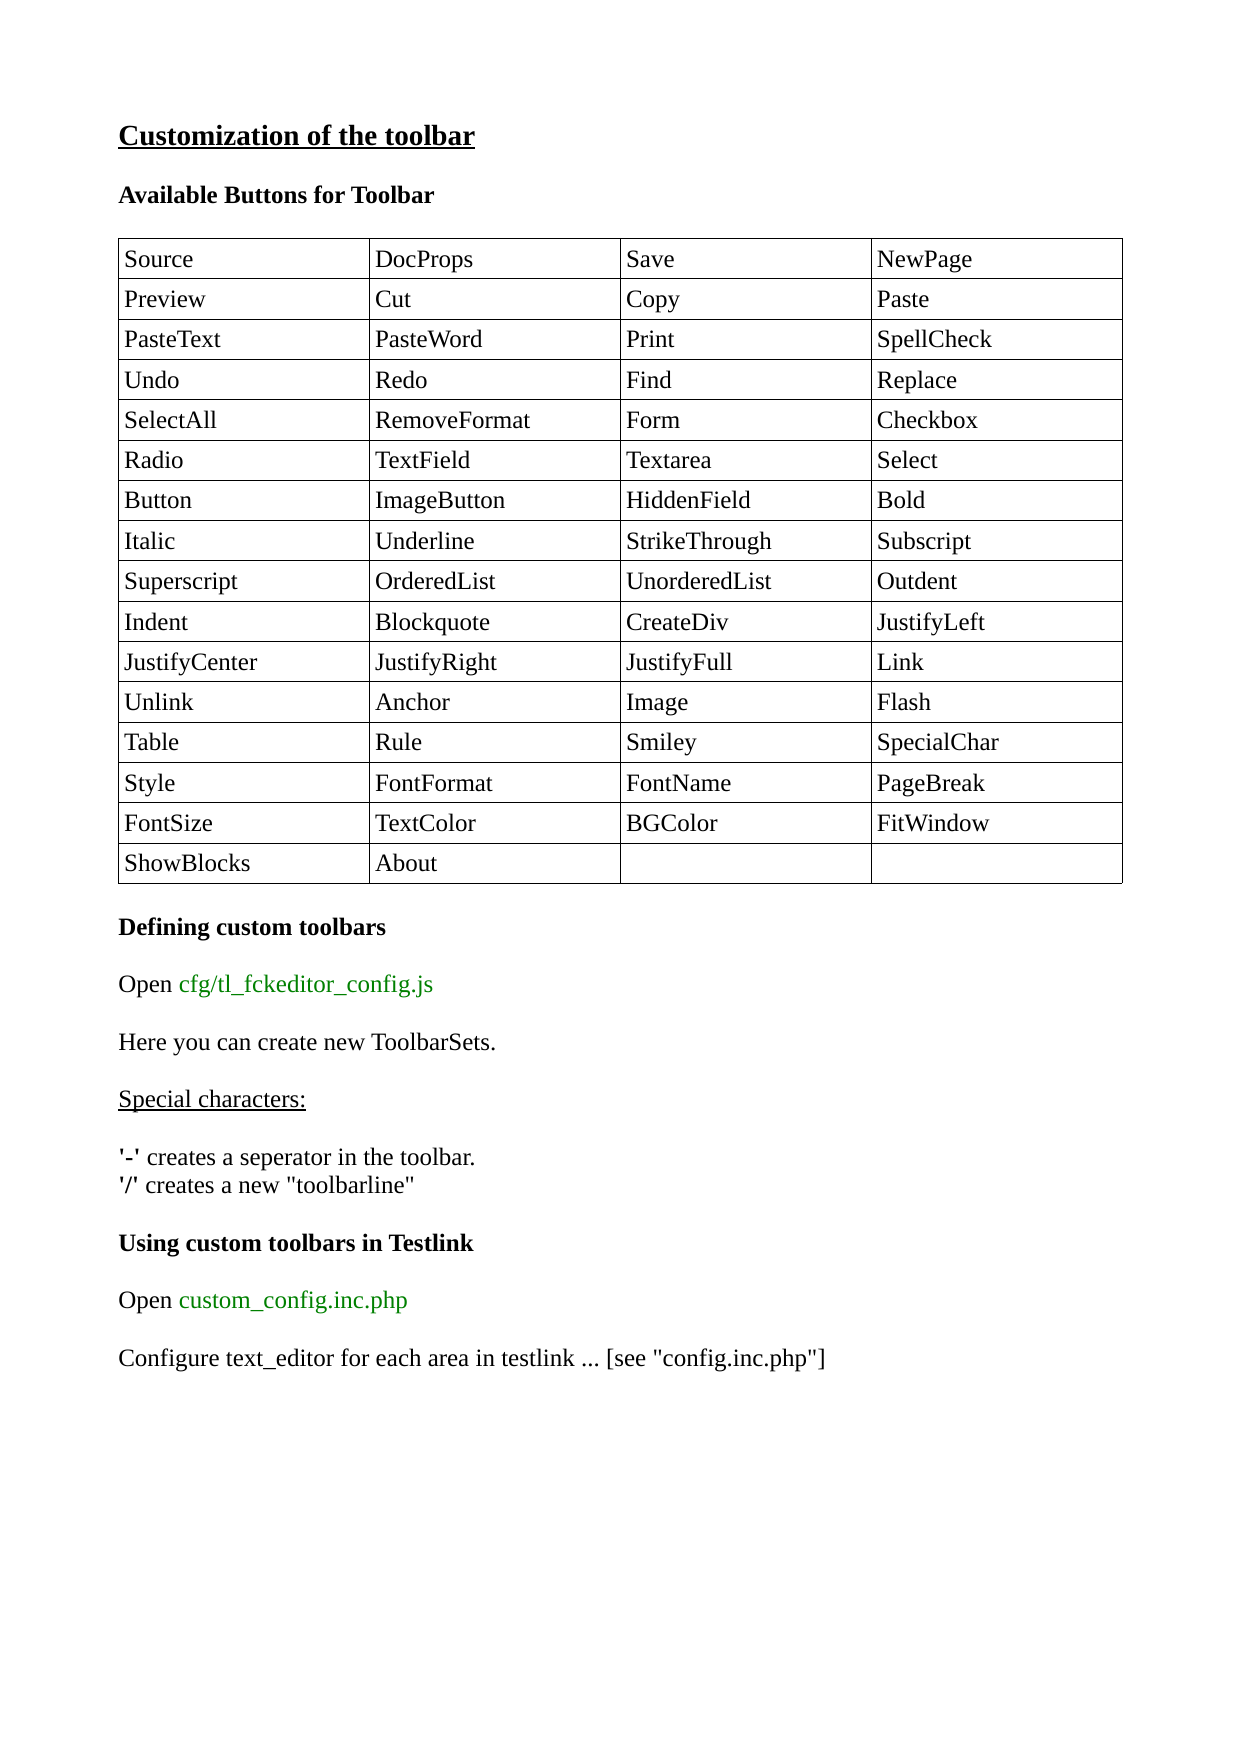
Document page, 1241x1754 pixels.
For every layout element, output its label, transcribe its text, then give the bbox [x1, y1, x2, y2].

text '/' creates a new "toolbarline" [118, 1171, 1122, 1199]
table_cell TextColor [370, 803, 620, 843]
text Configure text_editor for each area in testlink ... [see "config.inc.php"] [118, 1343, 1122, 1372]
table_cell Underline [370, 521, 620, 560]
text Open cfg/tl_fckeditor_config.js [118, 969, 1122, 998]
table_cell ImageButton [370, 481, 620, 520]
table_cell RemoveFormat [370, 400, 620, 439]
table_cell [872, 844, 1122, 883]
table_cell Select [872, 441, 1122, 480]
table_header Source [119, 239, 369, 278]
table_cell Find [621, 360, 871, 399]
table_cell Radio [119, 441, 369, 480]
text Using custom toolbars in Testlink [118, 1228, 1122, 1257]
table_cell UnorderedList [621, 561, 871, 601]
table_cell Paste [872, 279, 1122, 318]
table_cell Redo [370, 360, 620, 399]
table_cell Rule [370, 723, 620, 762]
table_cell About [370, 844, 620, 883]
table_cell PageBreak [872, 763, 1122, 802]
table_cell Checkbox [872, 400, 1122, 439]
table_cell TextField [370, 441, 620, 480]
text Here you can create new ToolbarSets. [118, 1027, 1122, 1056]
table_cell BGColor [621, 803, 871, 843]
text Available Buttons for Toolbar [118, 180, 1122, 209]
table_cell JustifyCenter [119, 642, 369, 681]
table_cell Copy [621, 279, 871, 318]
table_cell FontName [621, 763, 871, 802]
table_cell Cut [370, 279, 620, 318]
table_cell Smiley [621, 723, 871, 762]
table_cell Table [119, 723, 369, 762]
table_cell Subscript [872, 521, 1122, 560]
table_cell Bold [872, 481, 1122, 520]
table_cell Image [621, 682, 871, 722]
table_cell CreateDiv [621, 602, 871, 641]
text '-' creates a seperator in the toolbar. [118, 1142, 1122, 1171]
table_cell JustifyFull [621, 642, 871, 681]
table_cell PasteWord [370, 320, 620, 359]
text Open custom_config.inc.php [118, 1286, 1122, 1314]
table_cell Preview [119, 279, 369, 318]
table_cell Textarea [621, 441, 871, 480]
table_cell Anchor [370, 682, 620, 722]
table_cell ShowBlocks [119, 844, 369, 883]
table_cell Undo [119, 360, 369, 399]
table_cell Link [872, 642, 1122, 681]
text Defining custom toolbars [118, 912, 1122, 941]
table_cell JustifyRight [370, 642, 620, 681]
table_cell Style [119, 763, 369, 802]
table_cell Italic [119, 521, 369, 560]
table_cell FitWindow [872, 803, 1122, 843]
table_cell Unlink [119, 682, 369, 722]
table_cell Replace [872, 360, 1122, 399]
table_cell SpecialChar [872, 723, 1122, 762]
table_cell PasteText [119, 320, 369, 359]
text Special characters: [118, 1084, 1122, 1113]
table_cell Button [119, 481, 369, 520]
table_header DocProps [370, 239, 620, 278]
table_cell FontSize [119, 803, 369, 843]
table_cell StrikeThrough [621, 521, 871, 560]
table_cell SpellCheck [872, 320, 1122, 359]
table_cell HiddenField [621, 481, 871, 520]
table_cell OrderedList [370, 561, 620, 601]
table_cell Flash [872, 682, 1122, 722]
table_header NewPage [872, 239, 1122, 278]
table_cell JustifyLeft [872, 602, 1122, 641]
table_cell Print [621, 320, 871, 359]
table_cell FontFormat [370, 763, 620, 802]
table_header Save [621, 239, 871, 278]
table_cell [621, 844, 871, 883]
table_cell Outdent [872, 561, 1122, 601]
table_cell Form [621, 400, 871, 439]
table_cell SelectAll [119, 400, 369, 439]
table_cell Superscript [119, 561, 369, 601]
table_cell Blockquote [370, 602, 620, 641]
text Customization of the toolbar [118, 118, 1122, 152]
table_cell Indent [119, 602, 369, 641]
